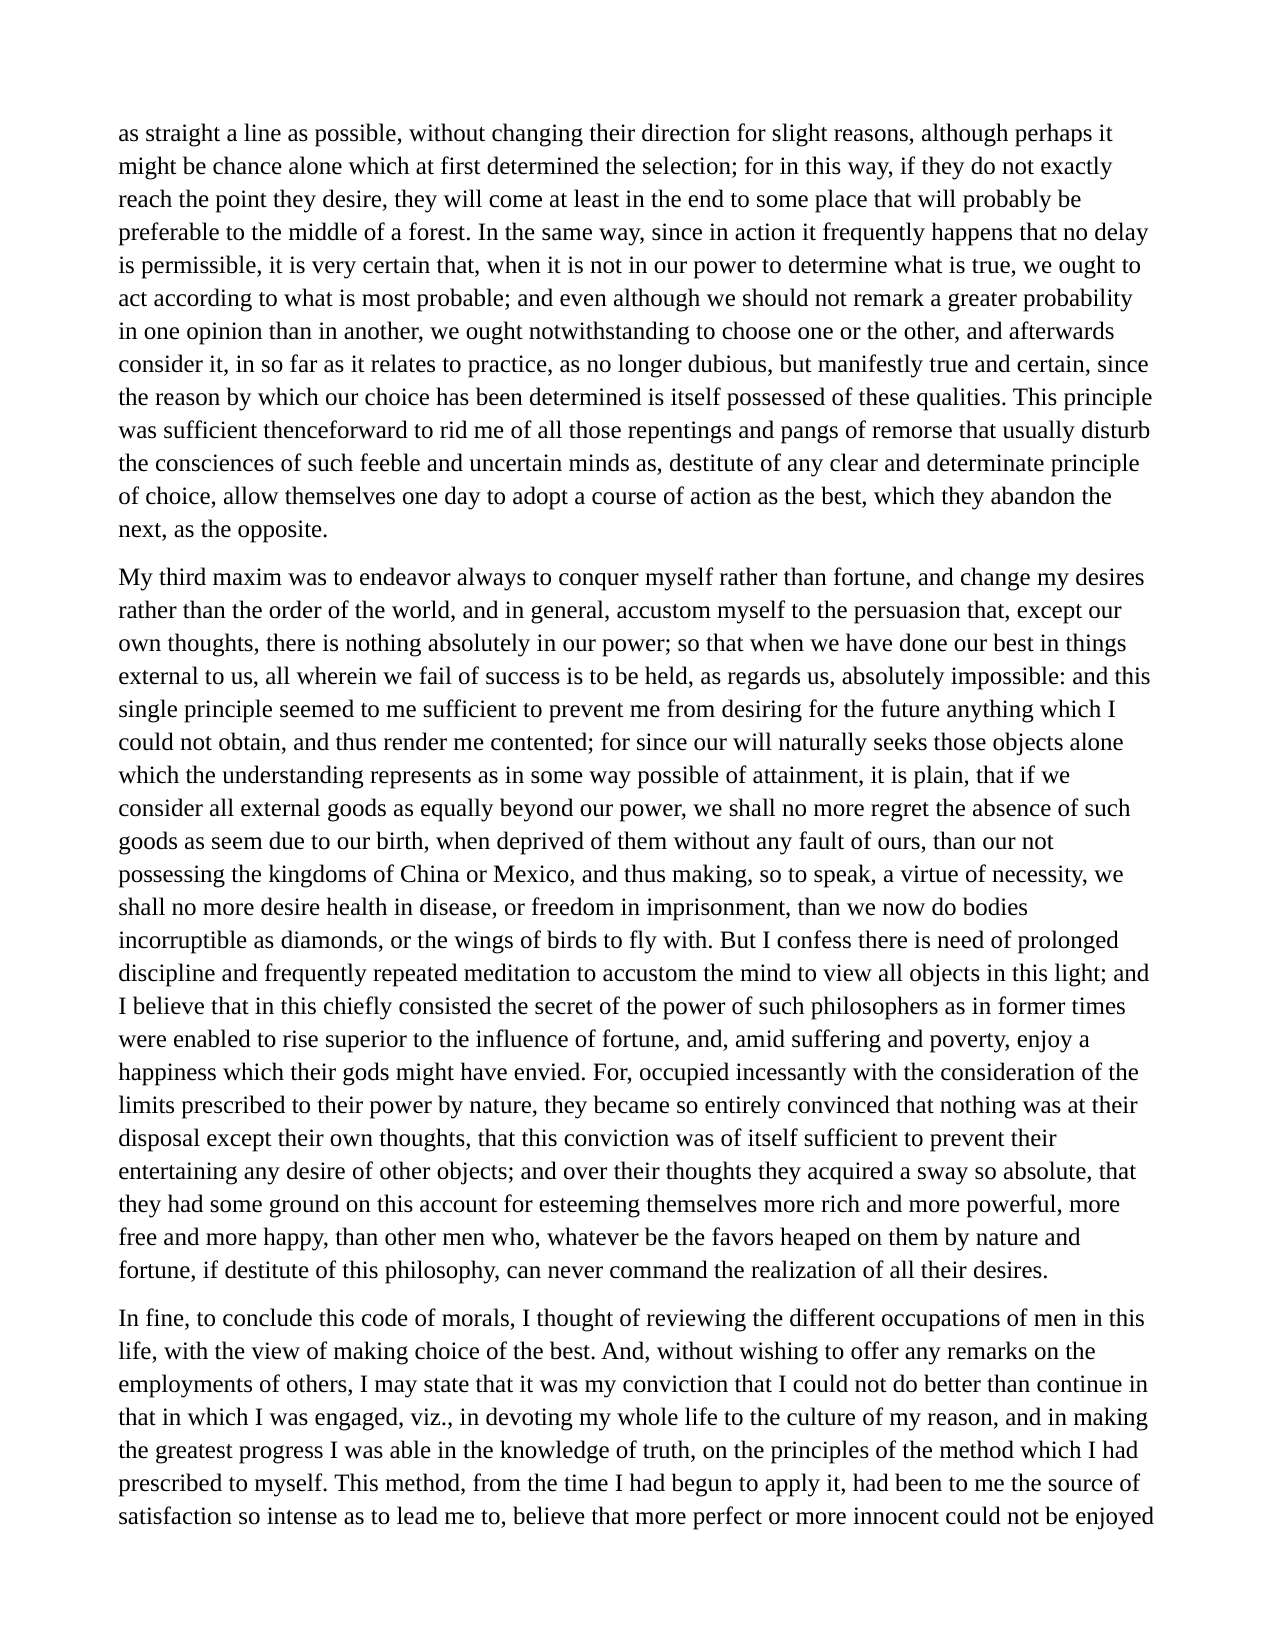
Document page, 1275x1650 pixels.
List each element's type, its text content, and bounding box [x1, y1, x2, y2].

text My third maxim was to endeavor always to conquer myself rather than fortune, and change my desires rather than the order of the world, and in general, accustom myself to the persuasion that, except our own thoughts, there is nothing absolutely in our power; so that when we have done our best in things external to us, all wherein we fail of success is to be held, as regards us, absolutely impossible: and this single principle seemed to me sufficient to prevent me from desiring for the future anything which I could not obtain, and thus render me contented; for since our will naturally seeks those objects alone which the understanding represents as in some way possible of attainment, it is plain, that if we consider all external goods as equally beyond our power, we shall no more regret the absence of such goods as seem due to our birth, when deprived of them without any fault of ours, than our not possessing the kingdoms of China or Mexico, and thus making, so to speak, a virtue of necessity, we shall no more desire health in disease, or freedom in imprisonment, than we now do bodies incorruptible as diamonds, or the wings of birds to fly with. But I confess there is need of prolonged discipline and frequently repeated meditation to accustom the mind to view all objects in this light; and I believe that in this chiefly consisted the secret of the power of such philosophers as in former times were enabled to rise superior to the influence of fortune, and, amid suffering and poverty, enjoy a happiness which their gods might have envied. For, occupied incessantly with the consideration of the limits prescribed to their power by nature, they became so entirely convinced that nothing was at their disposal except their own thoughts, that this conviction was of itself sufficient to prevent their entertaining any desire of other objects; and over their thoughts they acquired a sway so absolute, that they had some ground on this account for esteeming themselves more rich and more powerful, more free and more happy, than other men who, whatever be the favors heaped on them by nature and fortune, if destitute of this philosophy, can never command the realization of all their desires. [118, 562, 1157, 1284]
text In fine, to conclude this code of morals, I thought of reviewing the different occupations of men in this life, with the view of making choice of the best. And, without wishing to offer any remarks on the employments of others, I may state that it was my conviction that I could not do better than continue in that in which I was engaged, viz., in devoting my whole life to the culture of my reason, and in making the greatest progress I was able in the knowledge of truth, on the principles of the method which I had prescribed to myself. This method, from the time I had begun to apply it, had been to me the source of satisfaction so intense as to lead me to, believe that more perfect or more innocent could not be enjoyed [118, 1303, 1157, 1530]
text as straight a line as possible, without changing their direction for slight reasons, although perhaps it might be chance alone which at first determined the selection; for in this way, if they do not exactly reach the point they desire, they will come at least in the end to some place that will probably be preferable to the middle of a forest. In the same way, since in action it frequently happens that no delay is permissible, it is very certain that, when it is not in our power to determine what is true, we ought to act according to what is most probable; and even although we should not remark a greater probability in one opinion than in another, we ought notwithstanding to choose one or the other, and afterwards consider it, in so far as it relates to practice, as no longer dubious, but manifestly true and certain, since the reason by which our choice has been determined is itself possessed of these qualities. This principle was sufficient thenceforward to rid me of all those repentings and pangs of remorse that usually disturb the consciences of such feeble and uncertain minds as, destitute of any clear and determinate principle of choice, allow themselves one day to adopt a course of action as the best, which they abandon the next, as the opposite. [118, 118, 1157, 543]
